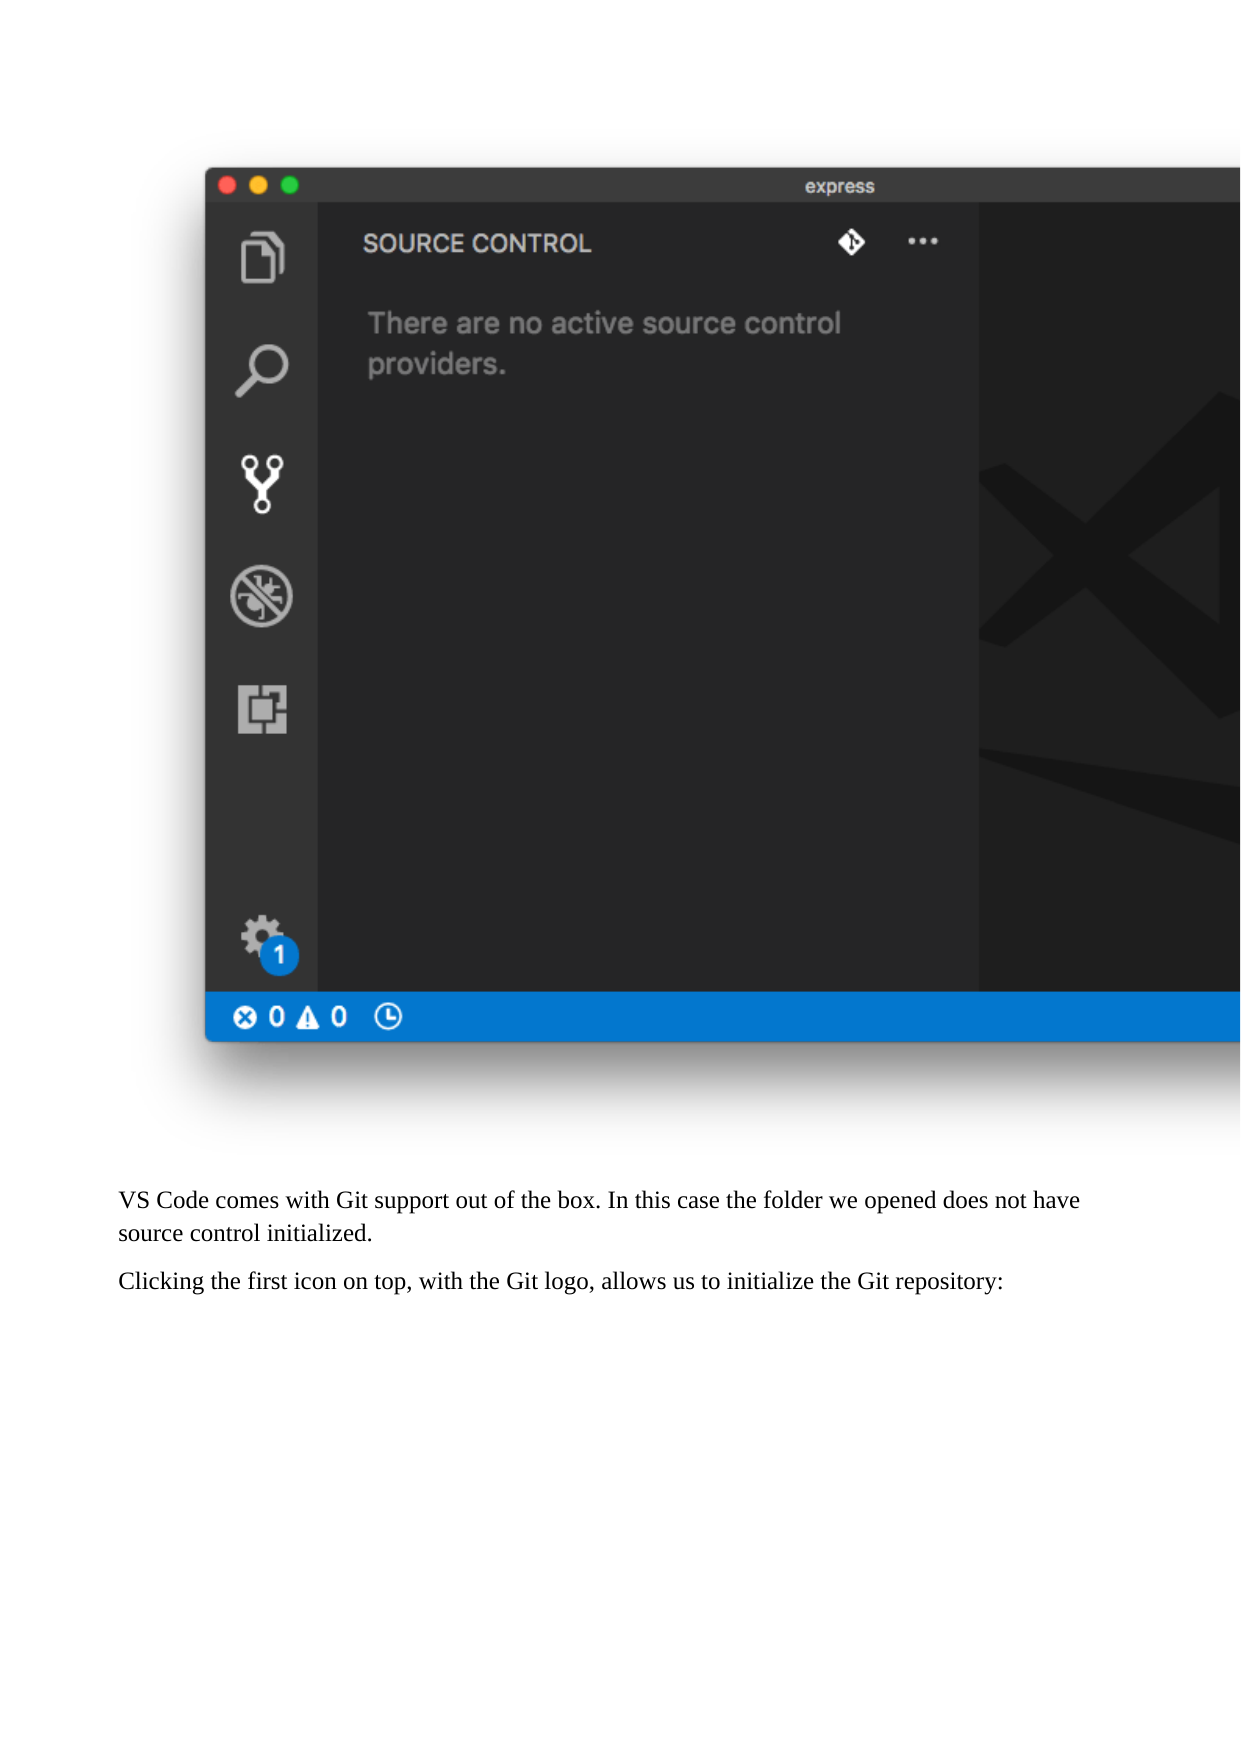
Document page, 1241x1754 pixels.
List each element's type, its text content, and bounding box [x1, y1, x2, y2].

text VS Code comes with Git support out of the box. In this case the folder we opened does not have source control initialized. [118, 1185, 1122, 1247]
picture [118, 118, 1241, 1167]
text Clicking the first icon on top, with the Git logo, allows us to initialize the Git repository: [118, 1266, 1122, 1295]
